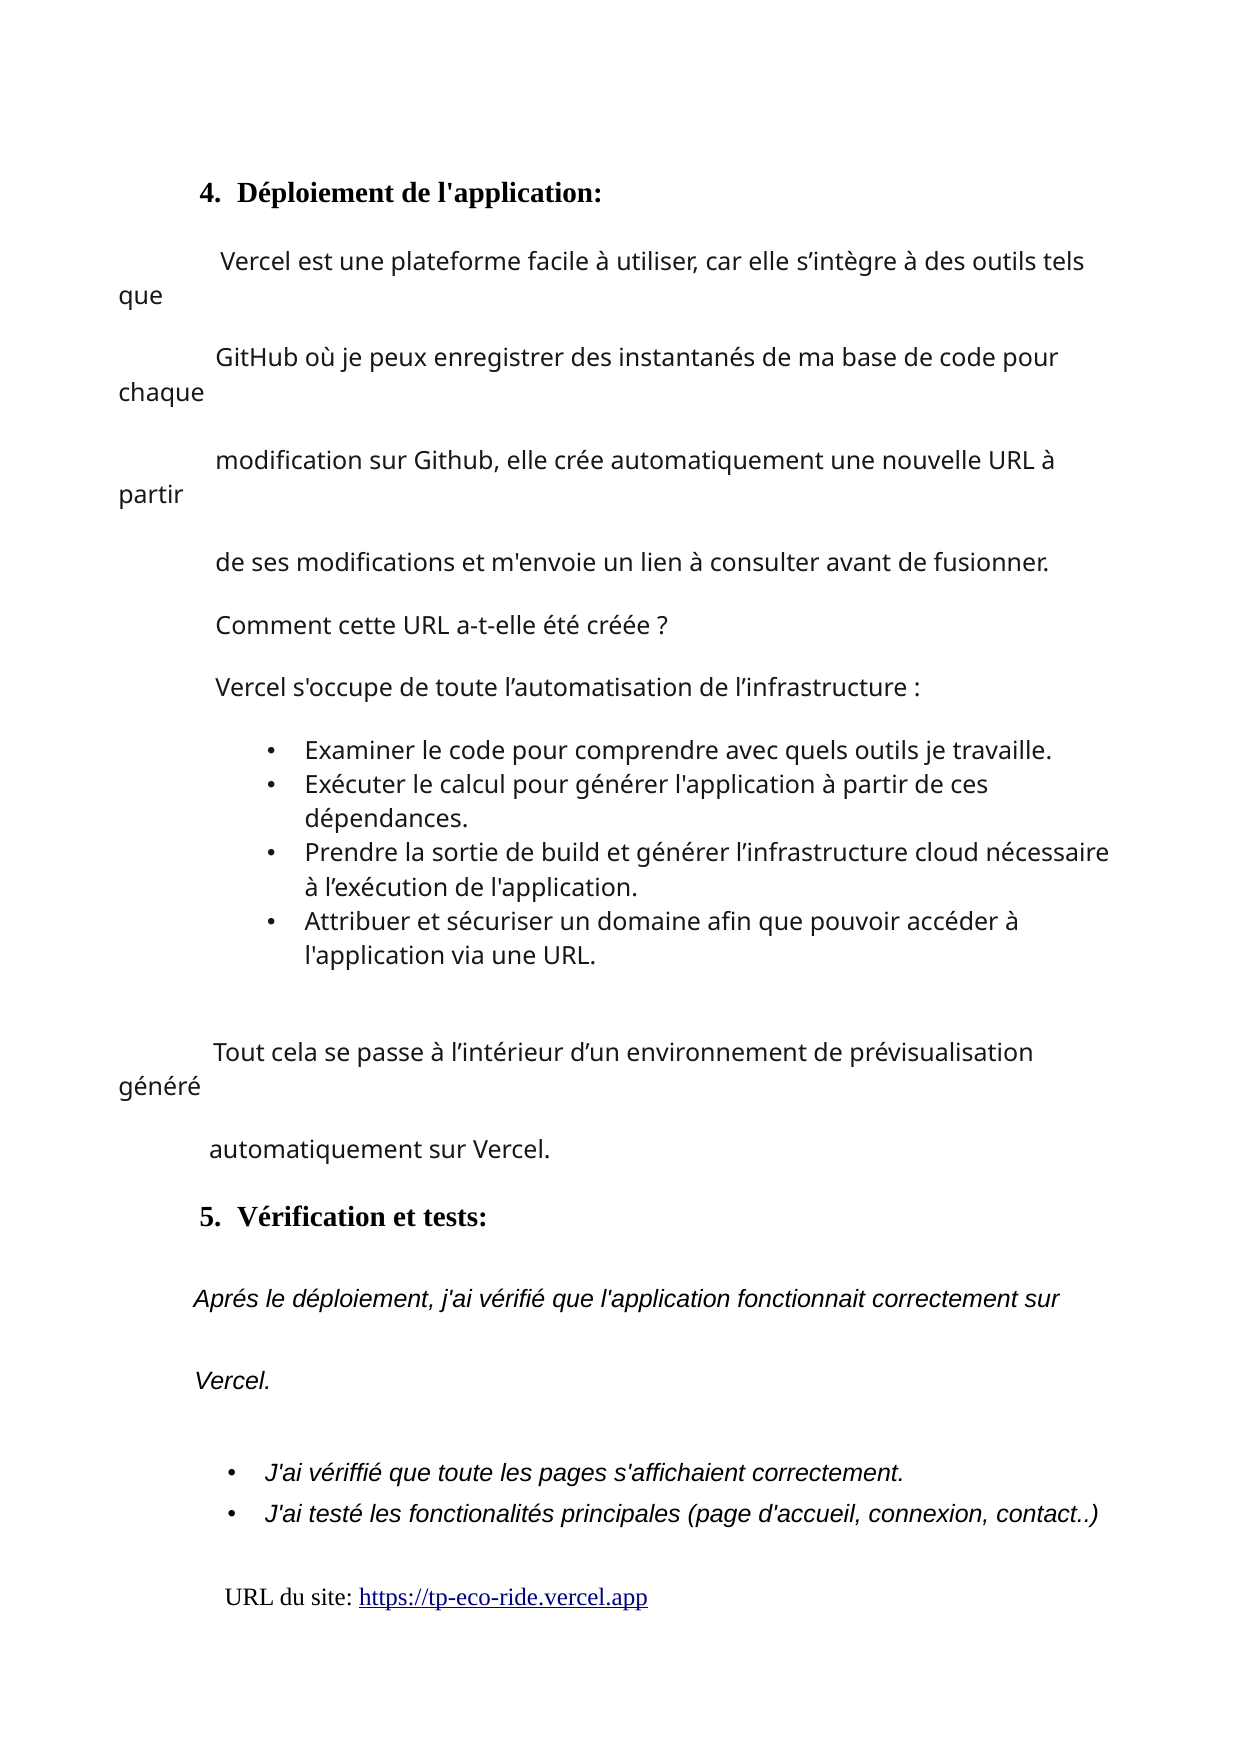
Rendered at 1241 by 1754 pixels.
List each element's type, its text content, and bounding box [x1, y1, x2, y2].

text GitHub où je peux enregistrer des instantanés de ma base de code pour chaque [118, 340, 1122, 408]
text Vercel s'occupe de toute l’automatisation de l’infrastructure : [118, 670, 1122, 704]
list Exécuter le calcul pour générer l'application à partir de ces dépendances. [267, 767, 1122, 835]
text Tout cela se passe à l’intérieur d’un environnement de prévisualisation généré [118, 1034, 1122, 1103]
list J'ai vériffié que toute les pages s'affichaient correctement. [227, 1458, 1122, 1487]
text Aprés le déploiement, j'ai vérifié que l'application fonctionnait correctement sur [118, 1283, 1122, 1312]
text Vercel. [118, 1366, 1122, 1395]
list Prendre la sortie de build et générer l’infrastructure cloud nécessaire à l’exécution de l'application. [267, 835, 1122, 903]
list Vérification et tests: [199, 1199, 1122, 1233]
text de ses modifications et m'envoie un lien à consulter avant de fusionner. [118, 544, 1122, 578]
text Vercel est une plateforme facile à utiliser, car elle s’intègre à des outils tels que [118, 243, 1122, 311]
list J'ai testé les fonctionalités principales (page d'accueil, connexion, contact..) [227, 1499, 1122, 1528]
list Examiner le code pour comprendre avec quels outils je travaille. [267, 733, 1122, 767]
text Comment cette URL a-t-elle été créée ? [118, 607, 1122, 641]
text modification sur Github, elle crée automatiquement une nouvelle URL à partir [118, 442, 1122, 510]
list Déploiement de l'application: [199, 176, 1122, 209]
text URL du site: https://tp-eco-ride.vercel.app [118, 1582, 1122, 1611]
text automatiquement sur Vercel. [118, 1132, 1122, 1166]
list Attribuer et sécuriser un domaine afin que pouvoir accéder à l'application via une URL. [267, 903, 1122, 971]
